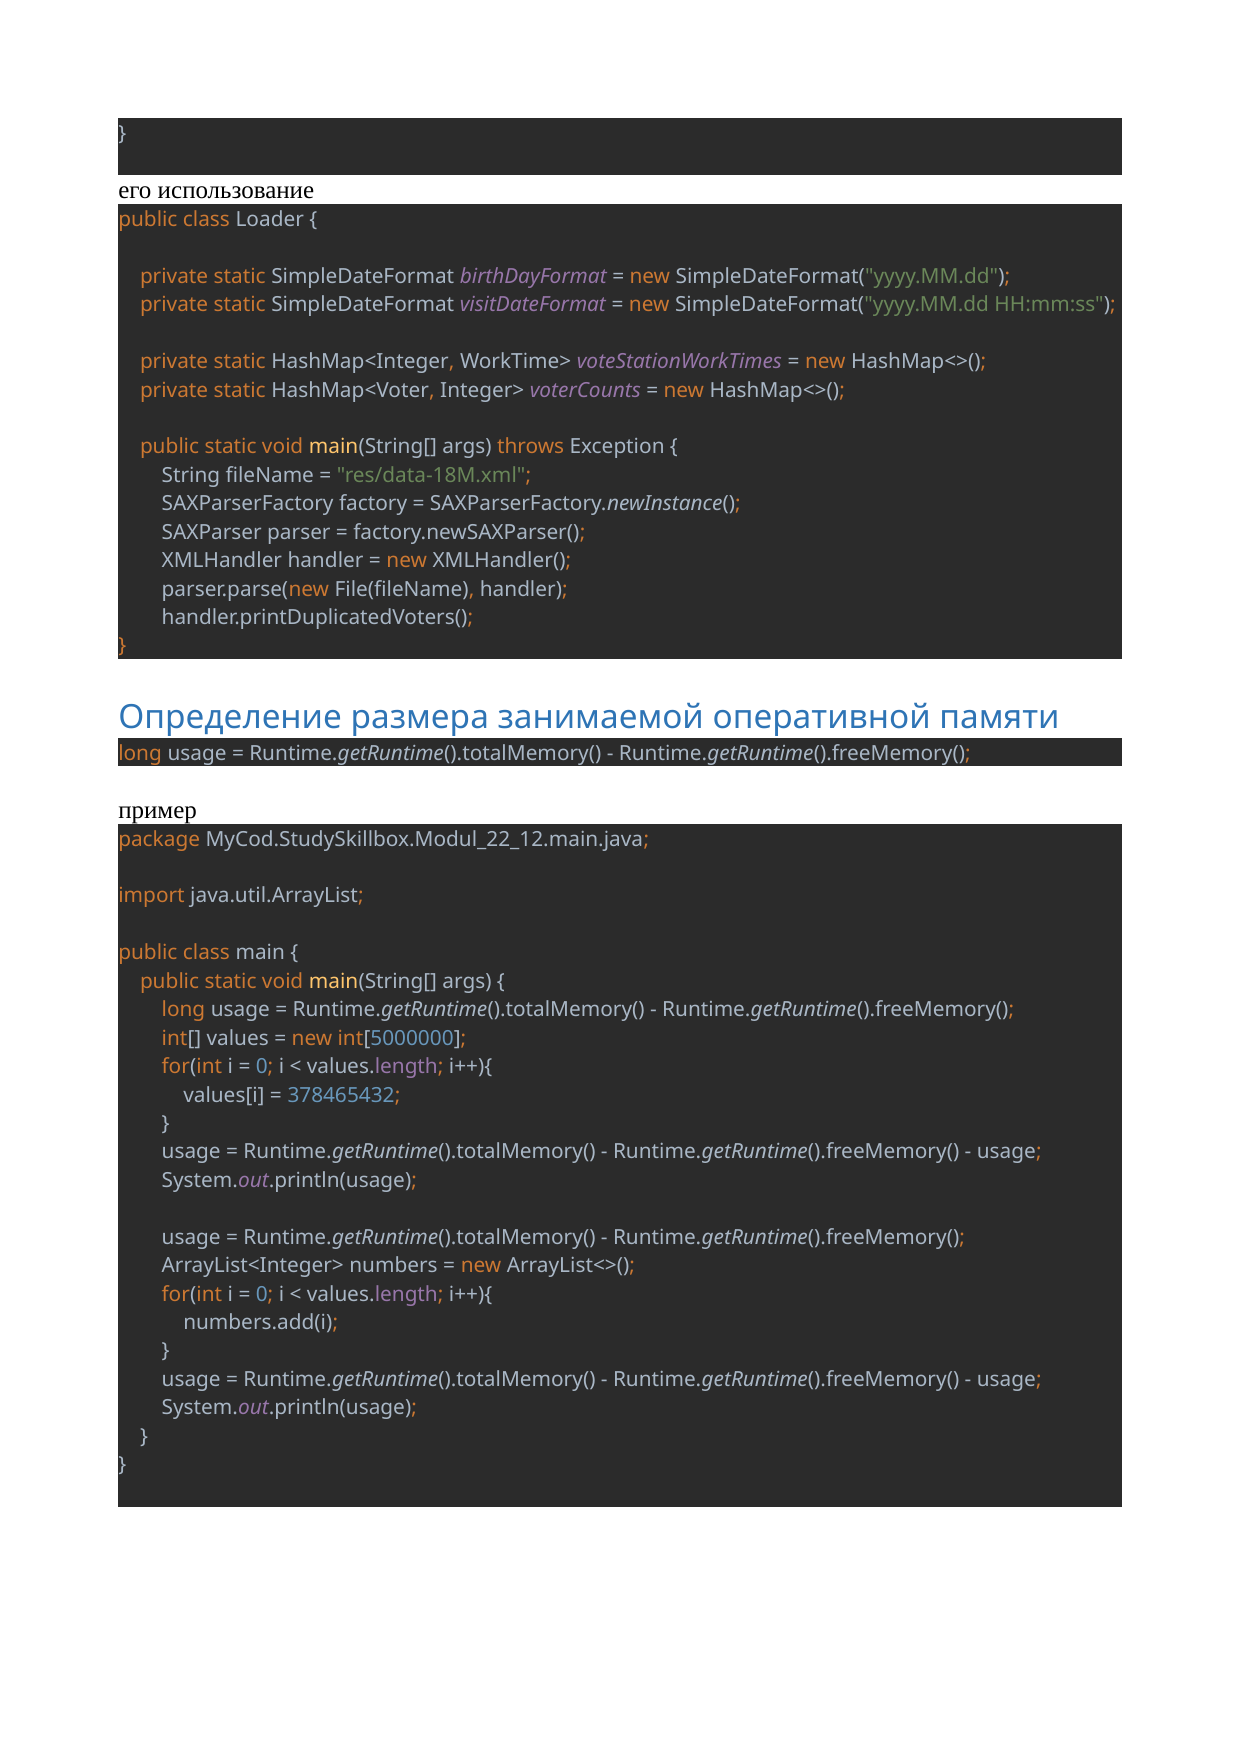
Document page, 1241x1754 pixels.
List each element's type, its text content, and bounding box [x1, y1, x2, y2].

text long usage = Runtime.getRuntime().totalMemory() - Runtime.getRuntime().freeMemory(); [118, 738, 1122, 766]
text package MyCod.StudySkillbox.Modul_22_12.main.java; import java.util.ArrayList; public class main { public static void main(String[] args) { long usage = Runtime.getRuntime().totalMemory() - Runtime.getRuntime().freeMemory(); int[] values = new int[5000000]; for(int i = 0; i < values.length; i++){ values[i] = 378465432; } usage = Runtime.getRuntime().totalMemory() - Runtime.getRuntime().freeMemory() - usage; System.out.println(usage); usage = Runtime.getRuntime().totalMemory() - Runtime.getRuntime().freeMemory(); ArrayList<Integer> numbers = new ArrayList<>(); for(int i = 0; i < values.length; i++){ numbers.add(i); } usage = Runtime.getRuntime().totalMemory() - Runtime.getRuntime().freeMemory() - usage; System.out.println(usage); } } [118, 824, 1122, 1507]
text public class Loader { private static SimpleDateFormat birthDayFormat = new SimpleDateFormat("yyyy.MM.dd"); private static SimpleDateFormat visitDateFormat = new SimpleDateFormat("yyyy.MM.dd HH:mm:ss"); private static HashMap<Integer, WorkTime> voteStationWorkTimes = new HashMap<>(); private static HashMap<Voter, Integer> voterCounts = new HashMap<>(); public static void main(String[] args) throws Exception { String fileName = "res/data-18M.xml"; SAXParserFactory factory = SAXParserFactory.newInstance(); SAXParser parser = factory.newSAXParser(); XMLHandler handler = new XMLHandler(); parser.parse(new File(fileName), handler); handler.printDuplicatedVoters(); [118, 204, 1122, 631]
text } [118, 631, 1122, 659]
text пример [118, 795, 1122, 824]
text его использование [118, 175, 1122, 204]
subtitle Определение размера занимаемой оперативной памяти [118, 692, 1122, 738]
text } [118, 118, 1122, 175]
